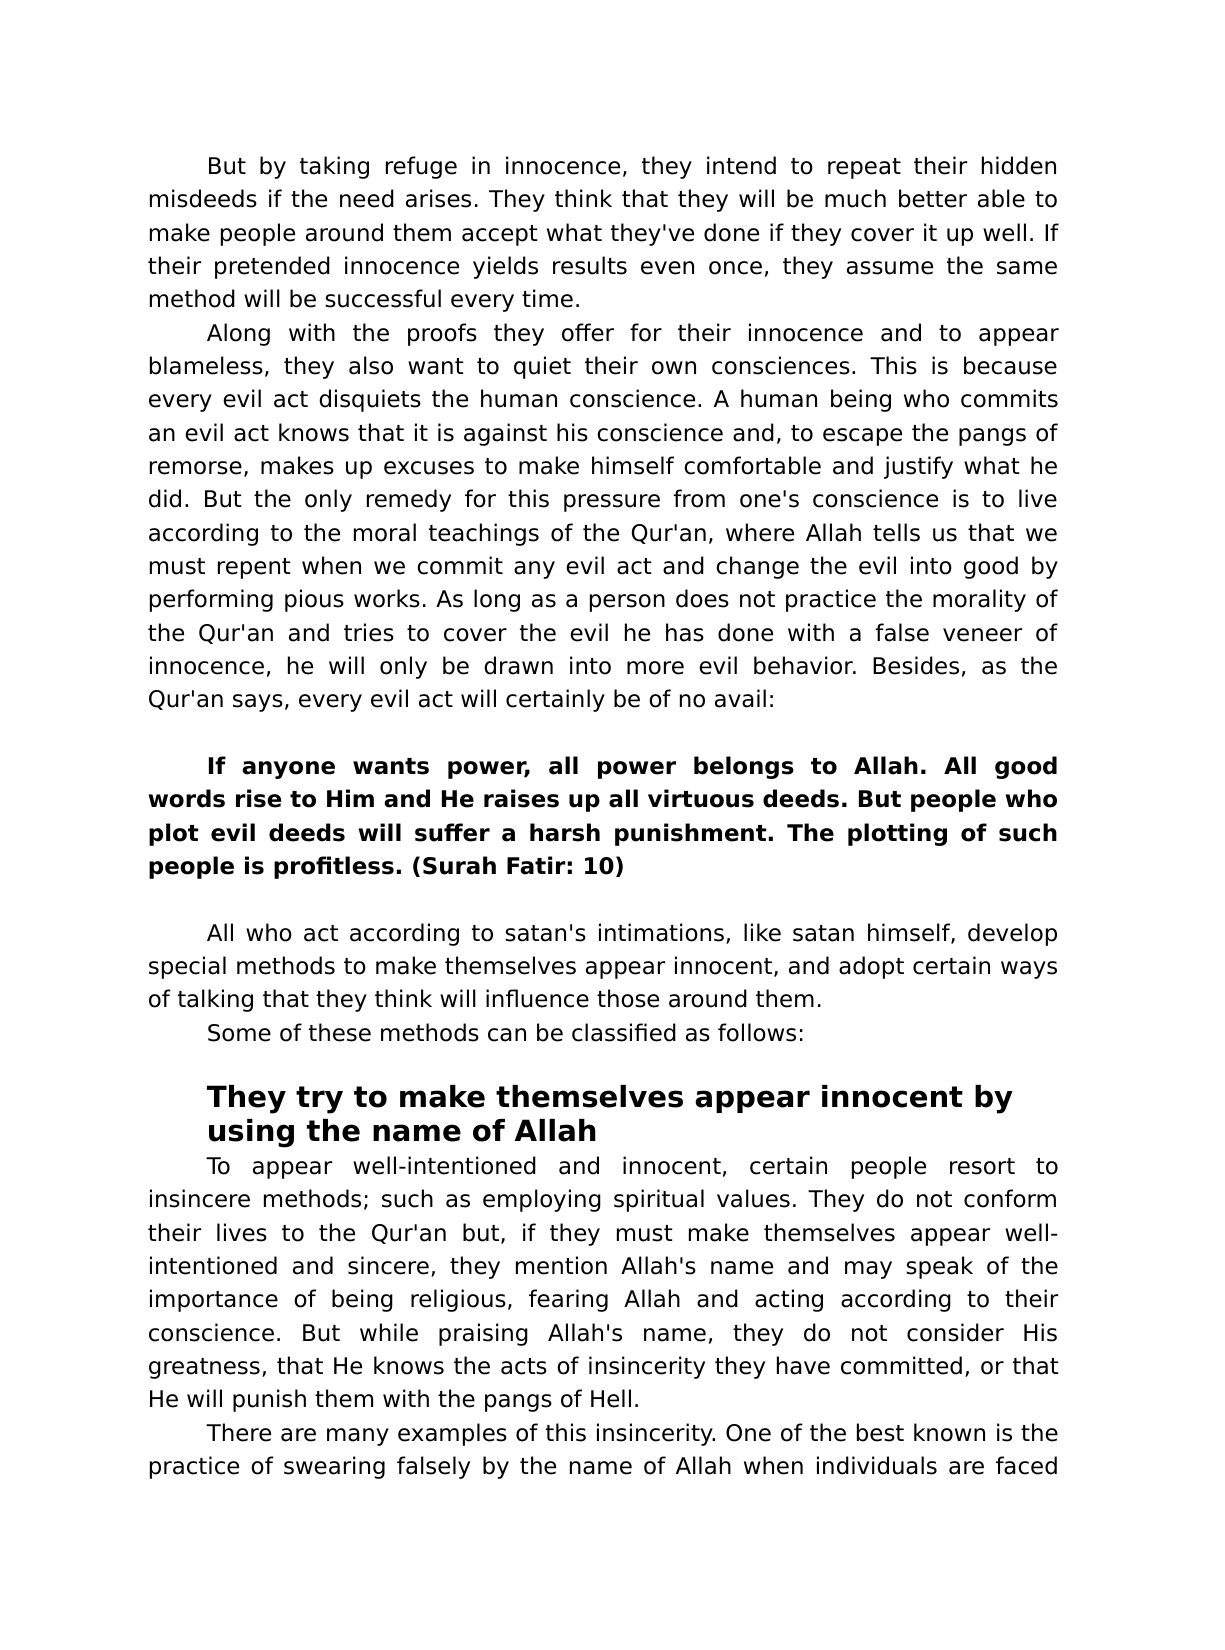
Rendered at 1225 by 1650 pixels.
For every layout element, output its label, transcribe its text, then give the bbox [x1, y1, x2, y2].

text using the name of Allah [148, 1114, 1060, 1148]
text But by taking refuge in innocence, they intend to repeat their hidden misdeeds if the need arises. They think that they will be much better able to make people around them accept what they've done if they cover it up well. If their pretended innocence yields results even once, they assume the same method will be successful every time. [148, 148, 1060, 314]
text There are many examples of this insincerity. One of the best known is the practice of swearing falsely by the name of Allah when individuals are faced [148, 1414, 1060, 1481]
text Along with the proofs they offer for their innocence and to appear blameless, they also want to quiet their own consciences. This is because every evil act disquiets the human conscience. A human being who commits an evil act knows that it is against his conscience and, to escape the pangs of remorse, makes up excuses to make himself comfortable and justify what he did. But the only remedy for this pressure from one's conscience is to live according to the moral teachings of the Qur'an, where Allah tells us that we must repent when we commit any evil act and change the evil into good by performing pious works. As long as a person does not practice the morality of the Qur'an and tries to cover the evil he has done with a false veneer of innocence, he will only be drawn into more evil behavior. Besides, as the Qur'an says, every evil act will certainly be of no avail: [148, 314, 1060, 714]
text To appear well-intentioned and innocent, certain people resort to insincere methods; such as employing spiritual values. They do not conform their lives to the Qur'an but, if they must make themselves appear well-intentioned and sincere, they mention Allah's name and may speak of the importance of being religious, fearing Allah and acting according to their conscience. But while praising Allah's name, they do not consider His greatness, that He knows the acts of insincerity they have committed, or that He will punish them with the pangs of Hell. [148, 1148, 1060, 1414]
text Some of these methods can be classified as follows: [148, 1014, 1060, 1048]
text They try to make themselves appear innocent by [148, 1081, 1060, 1114]
text If anyone wants power, all power belongs to Allah. All good words rise to Him and He raises up all virtuous deeds. But people who plot evil deeds will suffer a harsh punishment. The plotting of such people is profitless. (Surah Fatir: 10) [148, 748, 1060, 881]
text All who act according to satan's intimations, like satan himself, develop special methods to make themselves appear innocent, and adopt certain ways of talking that they think will influence those around them. [148, 914, 1060, 1014]
